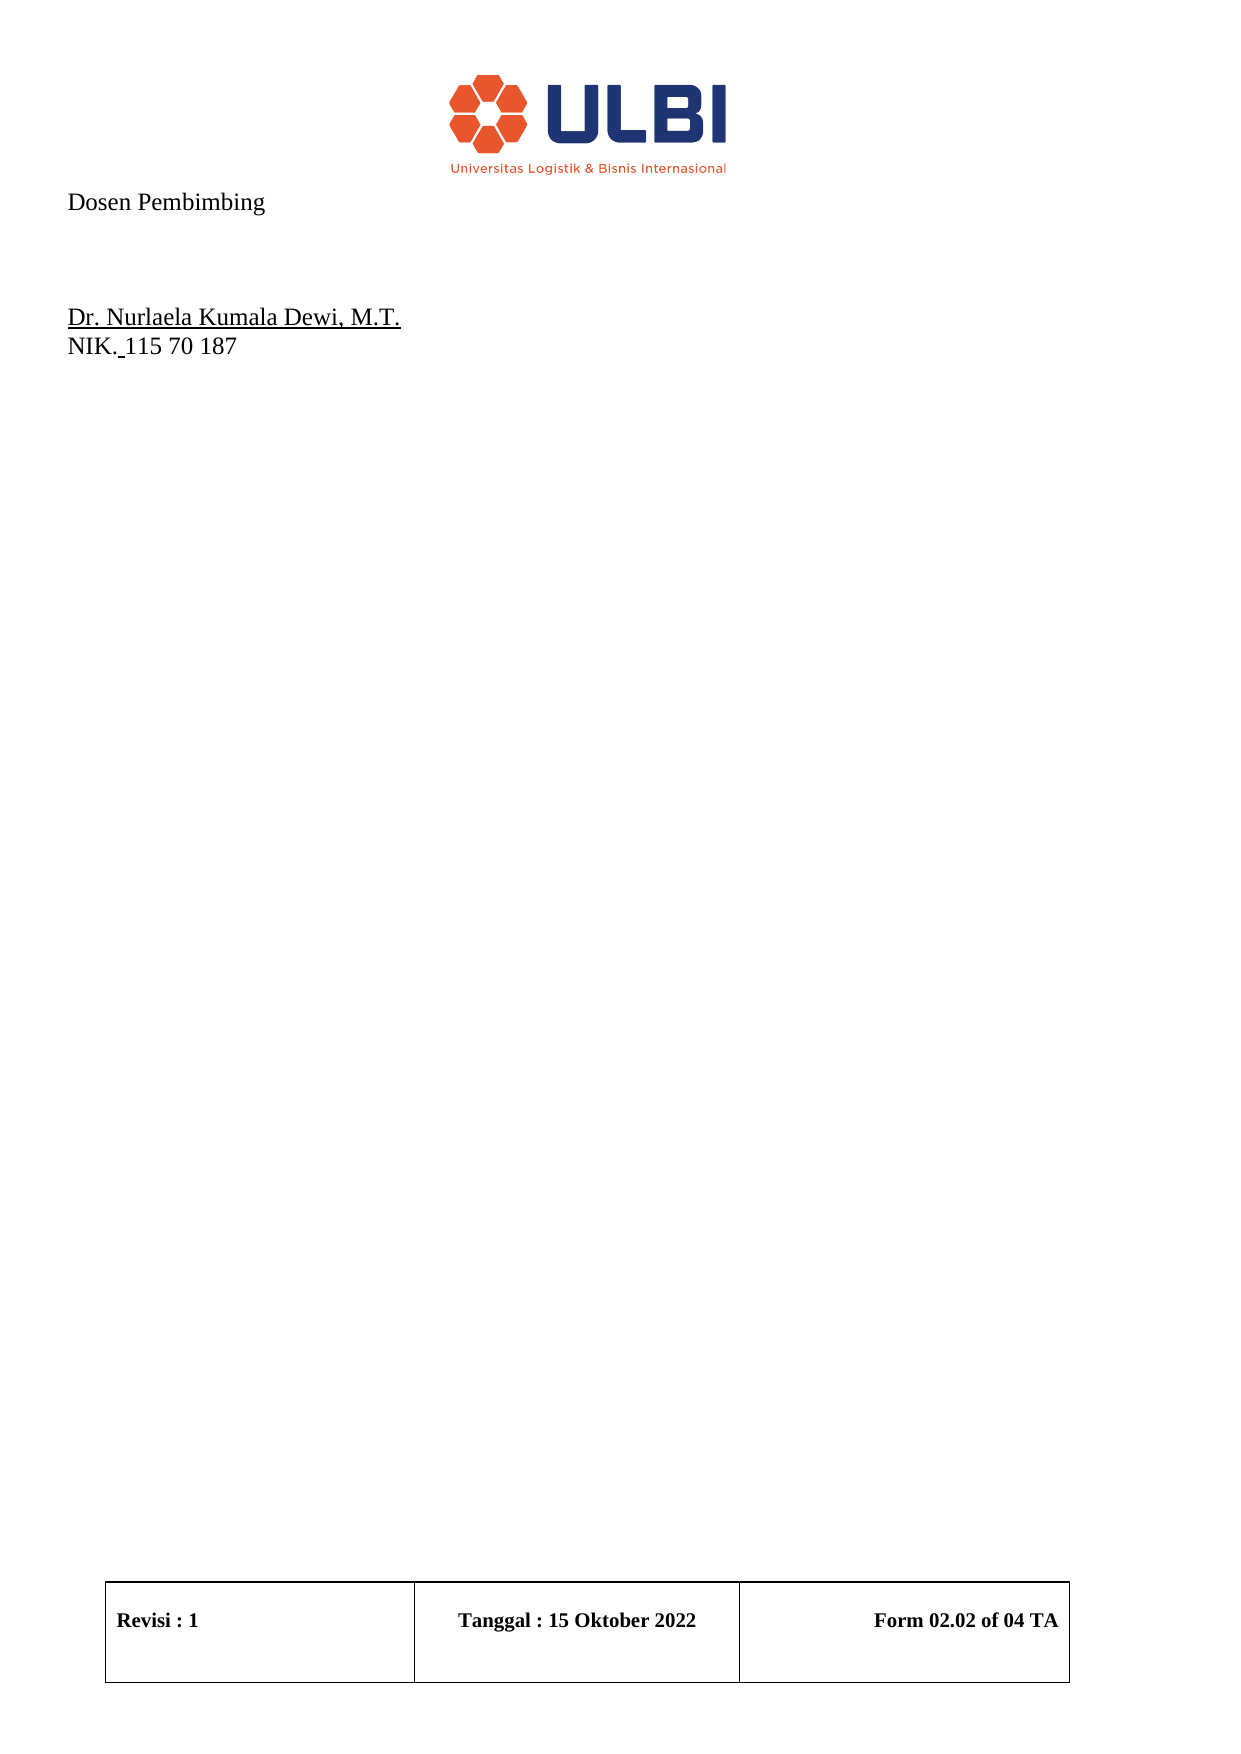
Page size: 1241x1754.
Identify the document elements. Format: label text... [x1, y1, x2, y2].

table_header Dosen Pembimbing Dr. Nurlaela Kumala Dewi, M.T. NIK. 115 70 187 [58, 177, 414, 379]
picture [449, 75, 726, 175]
